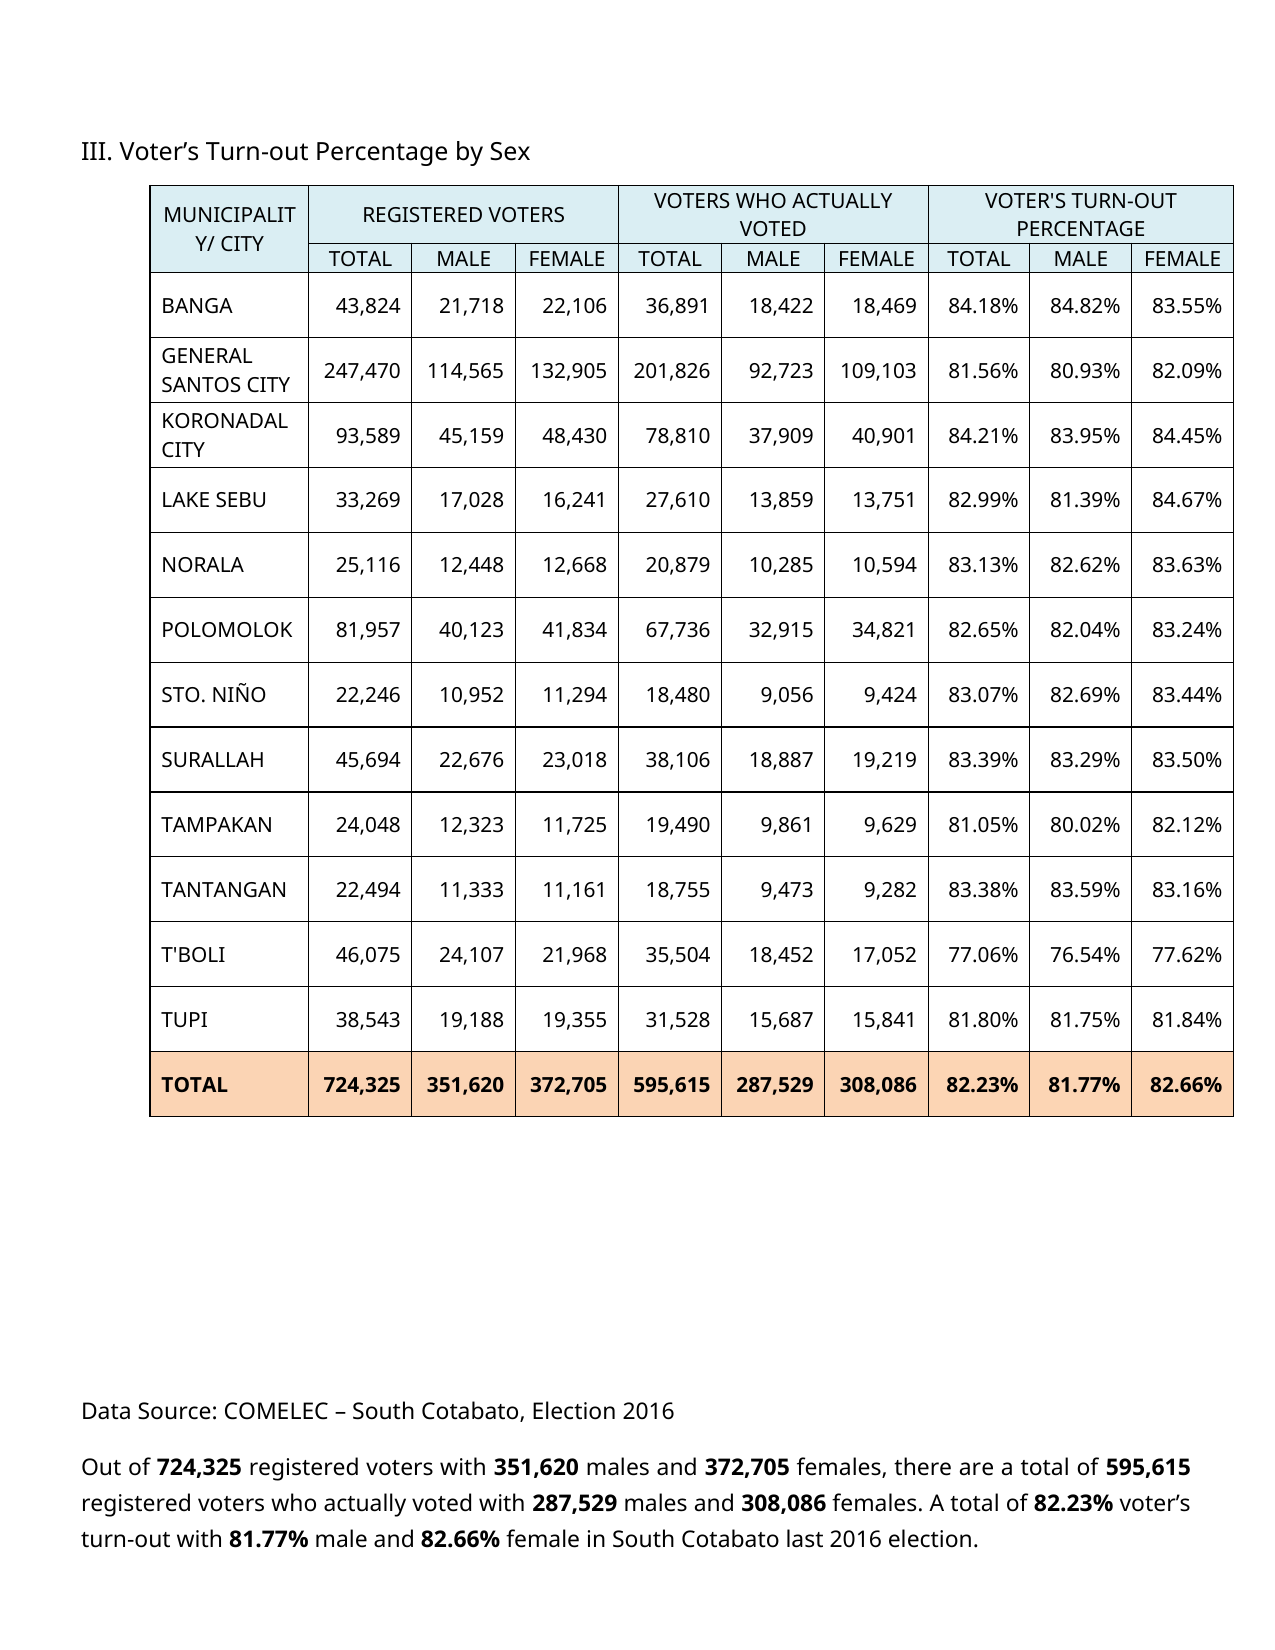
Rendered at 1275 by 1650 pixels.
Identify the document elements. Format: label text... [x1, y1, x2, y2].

table_cell 724,325 [309, 1052, 411, 1116]
table_cell 15,841 [825, 987, 928, 1051]
table_cell 81.84% [1132, 987, 1233, 1051]
text III. Voter’s Turn-out Percentage by Sex [81, 133, 867, 167]
table_cell 201,826 [619, 338, 721, 402]
table_cell FEMALE [516, 244, 618, 272]
table_cell 81.39% [1030, 468, 1131, 532]
table_cell NORALA [151, 533, 308, 597]
table_cell 83.39% [929, 728, 1029, 791]
table_cell 77.06% [929, 922, 1029, 986]
table_cell 81,957 [309, 598, 411, 662]
table_cell 10,285 [722, 533, 824, 597]
table_header REGISTERED VOTERS [309, 186, 618, 243]
table_cell TOTAL [619, 244, 721, 272]
table_cell 9,473 [722, 857, 824, 921]
table_cell 45,159 [412, 403, 515, 467]
table_cell 40,901 [825, 403, 928, 467]
table_cell 82.23% [929, 1052, 1029, 1116]
table_cell 372,705 [516, 1052, 618, 1116]
table_cell 31,528 [619, 987, 721, 1051]
table_cell TOTAL [309, 244, 411, 272]
table_cell 15,687 [722, 987, 824, 1051]
table_cell 80.02% [1030, 793, 1131, 856]
table_cell 12,448 [412, 533, 515, 597]
table_cell 595,615 [619, 1052, 721, 1116]
table_cell TANTANGAN [151, 857, 308, 921]
table_cell 9,629 [825, 793, 928, 856]
table_cell 84.67% [1132, 468, 1233, 532]
table_cell 43,824 [309, 273, 411, 337]
table_cell FEMALE [1132, 244, 1233, 272]
table_cell 81.56% [929, 338, 1029, 402]
table_cell 19,490 [619, 793, 721, 856]
table_cell 78,810 [619, 403, 721, 467]
table_cell 67,736 [619, 598, 721, 662]
table_cell 16,241 [516, 468, 618, 532]
table_cell 83.63% [1132, 533, 1233, 597]
table_cell 22,106 [516, 273, 618, 337]
table_cell MALE [722, 244, 824, 272]
table_cell 247,470 [309, 338, 411, 402]
table_cell FEMALE [825, 244, 928, 272]
table_cell 10,594 [825, 533, 928, 597]
table_cell TOTAL [151, 1052, 308, 1116]
table_cell 82.69% [1030, 663, 1131, 726]
table_cell 18,755 [619, 857, 721, 921]
table_cell STO. NIÑO [151, 663, 308, 726]
table_cell 18,422 [722, 273, 824, 337]
table_cell 34,821 [825, 598, 928, 662]
table_cell 13,859 [722, 468, 824, 532]
table_cell 21,968 [516, 922, 618, 986]
table_cell 10,952 [412, 663, 515, 726]
table_cell 83.50% [1132, 728, 1233, 791]
table_cell 22,246 [309, 663, 411, 726]
table_cell 83.55% [1132, 273, 1233, 337]
table_cell 82.12% [1132, 793, 1233, 856]
table_cell 19,355 [516, 987, 618, 1051]
text Out of 724,325 registered voters with 351,620 males and 372,705 females, there are a total of 595,615 registered voters who actually voted with 287,529 males and 308,086 females. A total of 82.23% voter’s turn-out with 81.77% male and 82.66% female in South Cotabato last 2016 election. [81, 1451, 1191, 1554]
table_cell 83.07% [929, 663, 1029, 726]
table_cell TAMPAKAN [151, 793, 308, 856]
table_cell 84.18% [929, 273, 1029, 337]
table_cell 9,424 [825, 663, 928, 726]
table_cell 82.04% [1030, 598, 1131, 662]
table_cell 18,452 [722, 922, 824, 986]
table_cell 48,430 [516, 403, 618, 467]
table_cell 82.62% [1030, 533, 1131, 597]
table_cell 18,469 [825, 273, 928, 337]
table_cell 81.75% [1030, 987, 1131, 1051]
table_cell 81.80% [929, 987, 1029, 1051]
table_cell KORONADAL CITY [151, 403, 308, 467]
table_cell 22,494 [309, 857, 411, 921]
table_cell 11,294 [516, 663, 618, 726]
table_cell 93,589 [309, 403, 411, 467]
table_cell TUPI [151, 987, 308, 1051]
table_cell 45,694 [309, 728, 411, 791]
table_cell 19,188 [412, 987, 515, 1051]
table_cell 25,116 [309, 533, 411, 597]
table_cell 35,504 [619, 922, 721, 986]
table_cell MALE [1030, 244, 1131, 272]
table_cell 84.21% [929, 403, 1029, 467]
table_cell 92,723 [722, 338, 824, 402]
table_cell 12,323 [412, 793, 515, 856]
table_cell 76.54% [1030, 922, 1131, 986]
table_cell 83.24% [1132, 598, 1233, 662]
table_cell 12,668 [516, 533, 618, 597]
table_cell 83.95% [1030, 403, 1131, 467]
table_cell 41,834 [516, 598, 618, 662]
table_cell 36,891 [619, 273, 721, 337]
table_cell 83.44% [1132, 663, 1233, 726]
table_cell 82.66% [1132, 1052, 1233, 1116]
table_cell SURALLAH [151, 728, 308, 791]
table_cell 83.38% [929, 857, 1029, 921]
table_cell 33,269 [309, 468, 411, 532]
table_cell 38,106 [619, 728, 721, 791]
table_cell 38,543 [309, 987, 411, 1051]
table_cell TOTAL [929, 244, 1029, 272]
table_cell 32,915 [722, 598, 824, 662]
table_cell 40,123 [412, 598, 515, 662]
table_cell 18,480 [619, 663, 721, 726]
table_cell 23,018 [516, 728, 618, 791]
table_cell 80.93% [1030, 338, 1131, 402]
table_cell 11,333 [412, 857, 515, 921]
table_cell 22,676 [412, 728, 515, 791]
table_cell 11,725 [516, 793, 618, 856]
table_cell 46,075 [309, 922, 411, 986]
table_cell 24,048 [309, 793, 411, 856]
table_cell 13,751 [825, 468, 928, 532]
table_cell 84.82% [1030, 273, 1131, 337]
table_header VOTERS WHO ACTUALLY VOTED [619, 186, 928, 243]
table_cell 20,879 [619, 533, 721, 597]
table_cell 9,861 [722, 793, 824, 856]
table_cell 308,086 [825, 1052, 928, 1116]
table_cell 287,529 [722, 1052, 824, 1116]
table_cell 114,565 [412, 338, 515, 402]
table_cell 24,107 [412, 922, 515, 986]
table_cell 82.99% [929, 468, 1029, 532]
table_cell 83.13% [929, 533, 1029, 597]
table_cell 77.62% [1132, 922, 1233, 986]
table_cell 9,282 [825, 857, 928, 921]
table_cell LAKE SEBU [151, 468, 308, 532]
table_cell POLOMOLOK [151, 598, 308, 662]
table_cell 83.16% [1132, 857, 1233, 921]
table_header MUNICIPALITY/ CITY [151, 186, 308, 272]
table_cell 83.29% [1030, 728, 1131, 791]
table_cell 84.45% [1132, 403, 1233, 467]
table_cell 9,056 [722, 663, 824, 726]
table_cell 17,028 [412, 468, 515, 532]
table_cell GENERAL SANTOS CITY [151, 338, 308, 402]
table_cell MALE [412, 244, 515, 272]
table_cell 11,161 [516, 857, 618, 921]
text Data Source: COMELEC – South Cotabato, Election 2016 [81, 1394, 1191, 1426]
table_cell 21,718 [412, 273, 515, 337]
table_cell 132,905 [516, 338, 618, 402]
table_cell 109,103 [825, 338, 928, 402]
table_cell T'BOLI [151, 922, 308, 986]
table_cell 37,909 [722, 403, 824, 467]
table_cell 19,219 [825, 728, 928, 791]
table_cell BANGA [151, 273, 308, 337]
table_cell 82.09% [1132, 338, 1233, 402]
table_cell 82.65% [929, 598, 1029, 662]
table_cell 81.05% [929, 793, 1029, 856]
table_cell 27,610 [619, 468, 721, 532]
table_header VOTER'S TURN-OUT PERCENTAGE [929, 186, 1233, 243]
table_cell 351,620 [412, 1052, 515, 1116]
table_cell 17,052 [825, 922, 928, 986]
table_cell 81.77% [1030, 1052, 1131, 1116]
table_cell 83.59% [1030, 857, 1131, 921]
table_cell 18,887 [722, 728, 824, 791]
